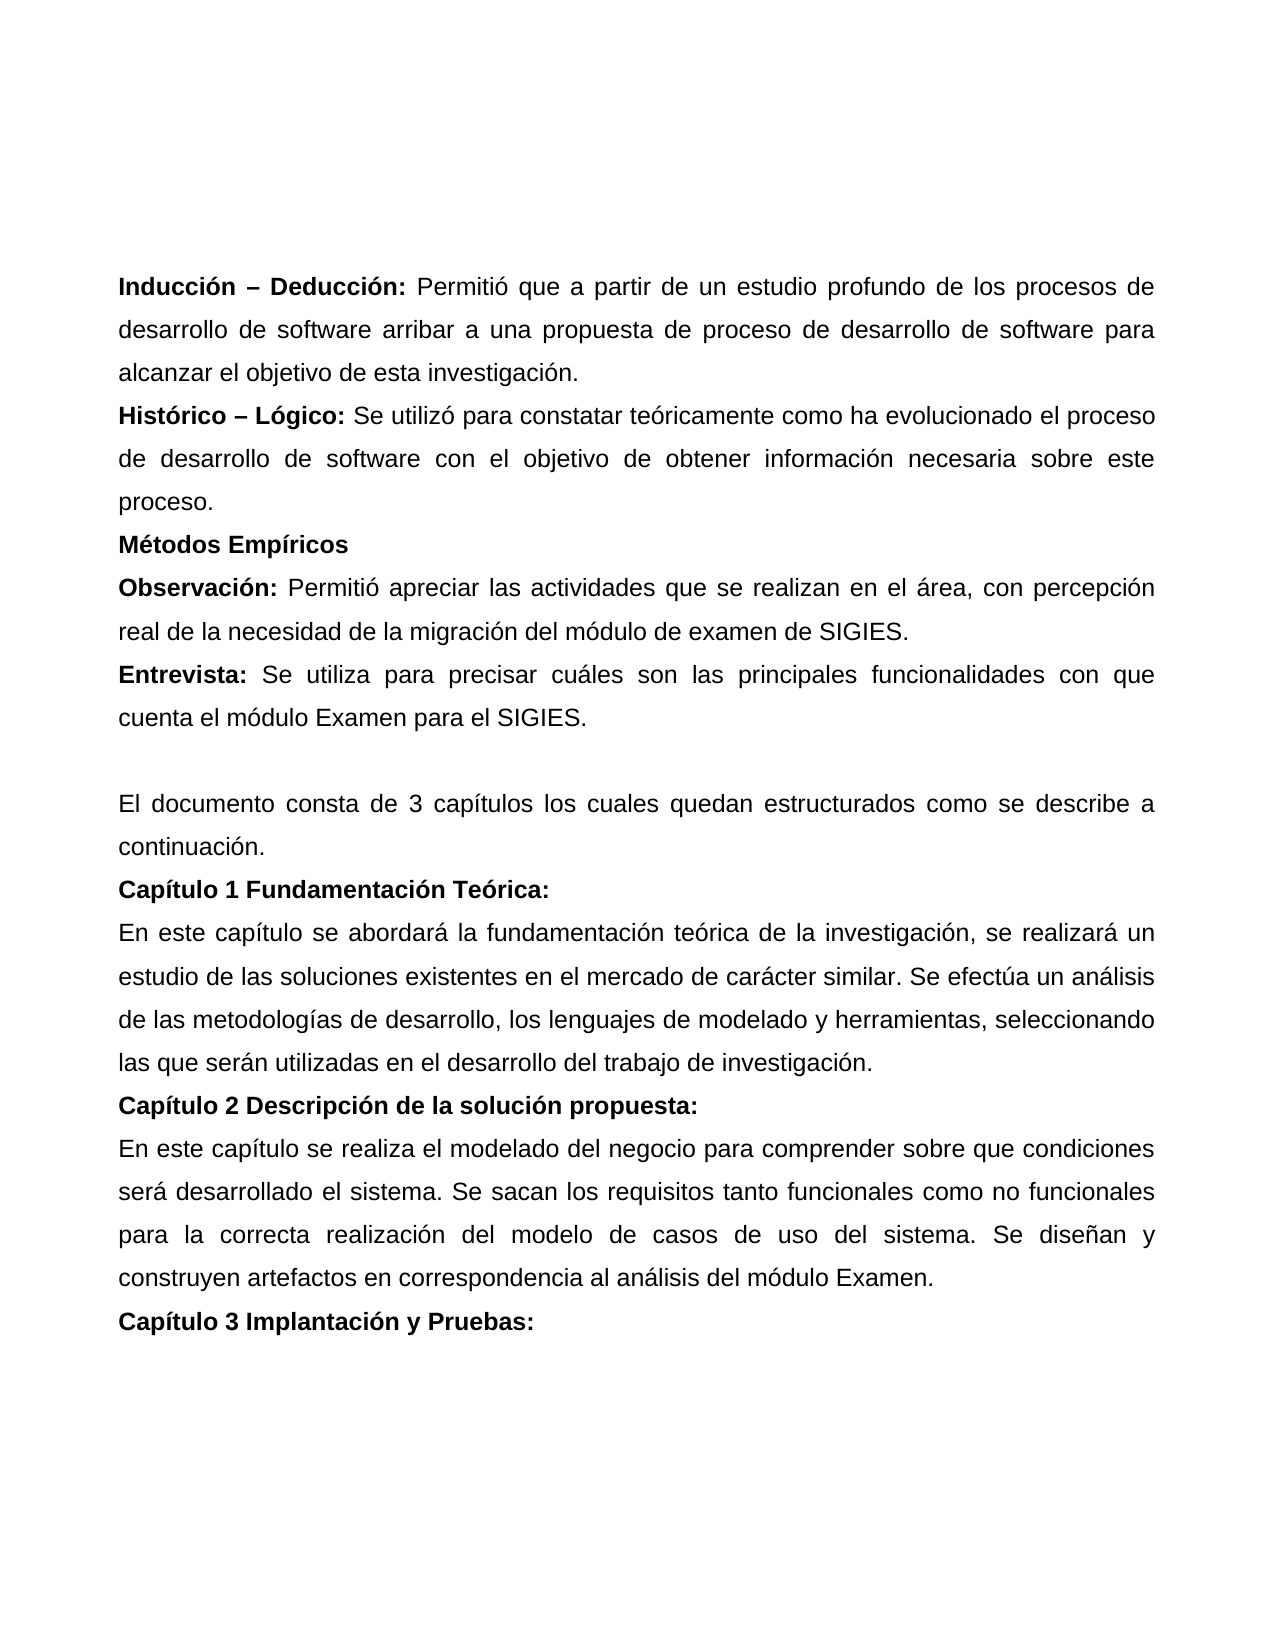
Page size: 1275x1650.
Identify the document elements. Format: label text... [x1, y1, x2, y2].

text El documento consta de 3 capítulos los cuales quedan estructurados como se describe a continuación. [118, 789, 1157, 861]
text Inducción – Deducción: Permitió que a partir de un estudio profundo de los procesos de desarrollo de software arribar a una propuesta de proceso de desarrollo de software para alcanzar el objetivo de esta investigación. [118, 271, 1157, 386]
text Capítulo 2 Descripción de la solución propuesta: [118, 1091, 1157, 1119]
text Capítulo 3 Implantación y Pruebas: [118, 1306, 1157, 1335]
text Entrevista: Se utiliza para precisar cuáles son las principales funcionalidades con que cuenta el módulo Examen para el SIGIES. [118, 659, 1157, 731]
text En este capítulo se abordará la fundamentación teórica de la investigación, se realizará un estudio de las soluciones existentes en el mercado de carácter similar. Se efectúa un análisis de las metodologías de desarrollo, los lenguajes de modelado y herramientas, seleccionando las que serán utilizadas en el desarrollo del trabajo de investigación. [118, 918, 1157, 1076]
text Observación: Permitió apreciar las actividades que se realizan en el área, con percepción real de la necesidad de la migración del módulo de examen de SIGIES. [118, 573, 1157, 645]
text Histórico – Lógico: Se utilizó para constatar teóricamente como ha evolucionado el proceso de desarrollo de software con el objetivo de obtener información necesaria sobre este proceso. [118, 401, 1157, 516]
text Métodos Empíricos [118, 530, 1157, 559]
text En este capítulo se realiza el modelado del negocio para comprender sobre que condiciones será desarrollado el sistema. Se sacan los requisitos tanto funcionales como no funcionales para la correcta realización del modelo de casos de uso del sistema. Se diseñan y construyen artefactos en correspondencia al análisis del módulo Examen. [118, 1134, 1157, 1292]
text Capítulo 1 Fundamentación Teórica: [118, 875, 1157, 904]
